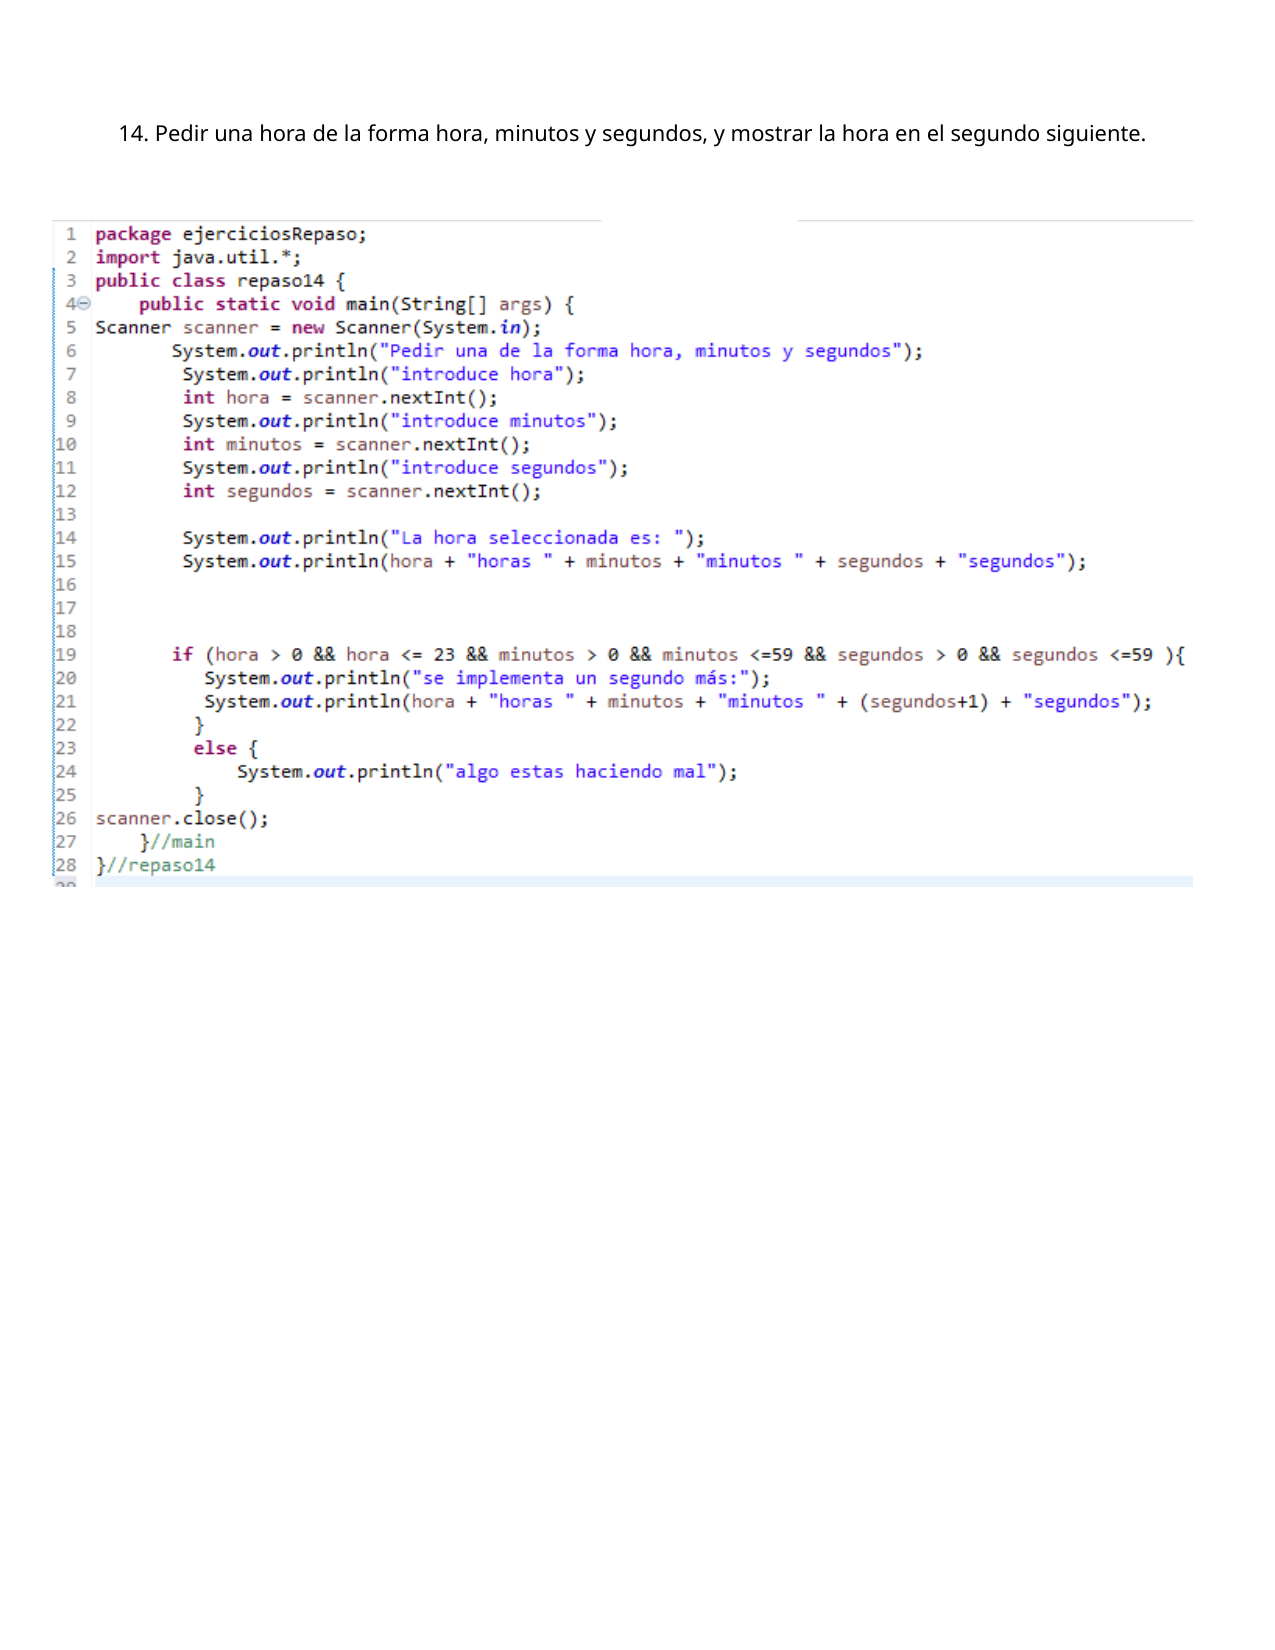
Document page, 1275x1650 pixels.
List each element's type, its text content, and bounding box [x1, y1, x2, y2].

text 14. Pedir una hora de la forma hora, minutos y segundos, y mostrar la hora en el segundo siguiente. [118, 118, 1157, 148]
picture [52, 220, 1194, 887]
